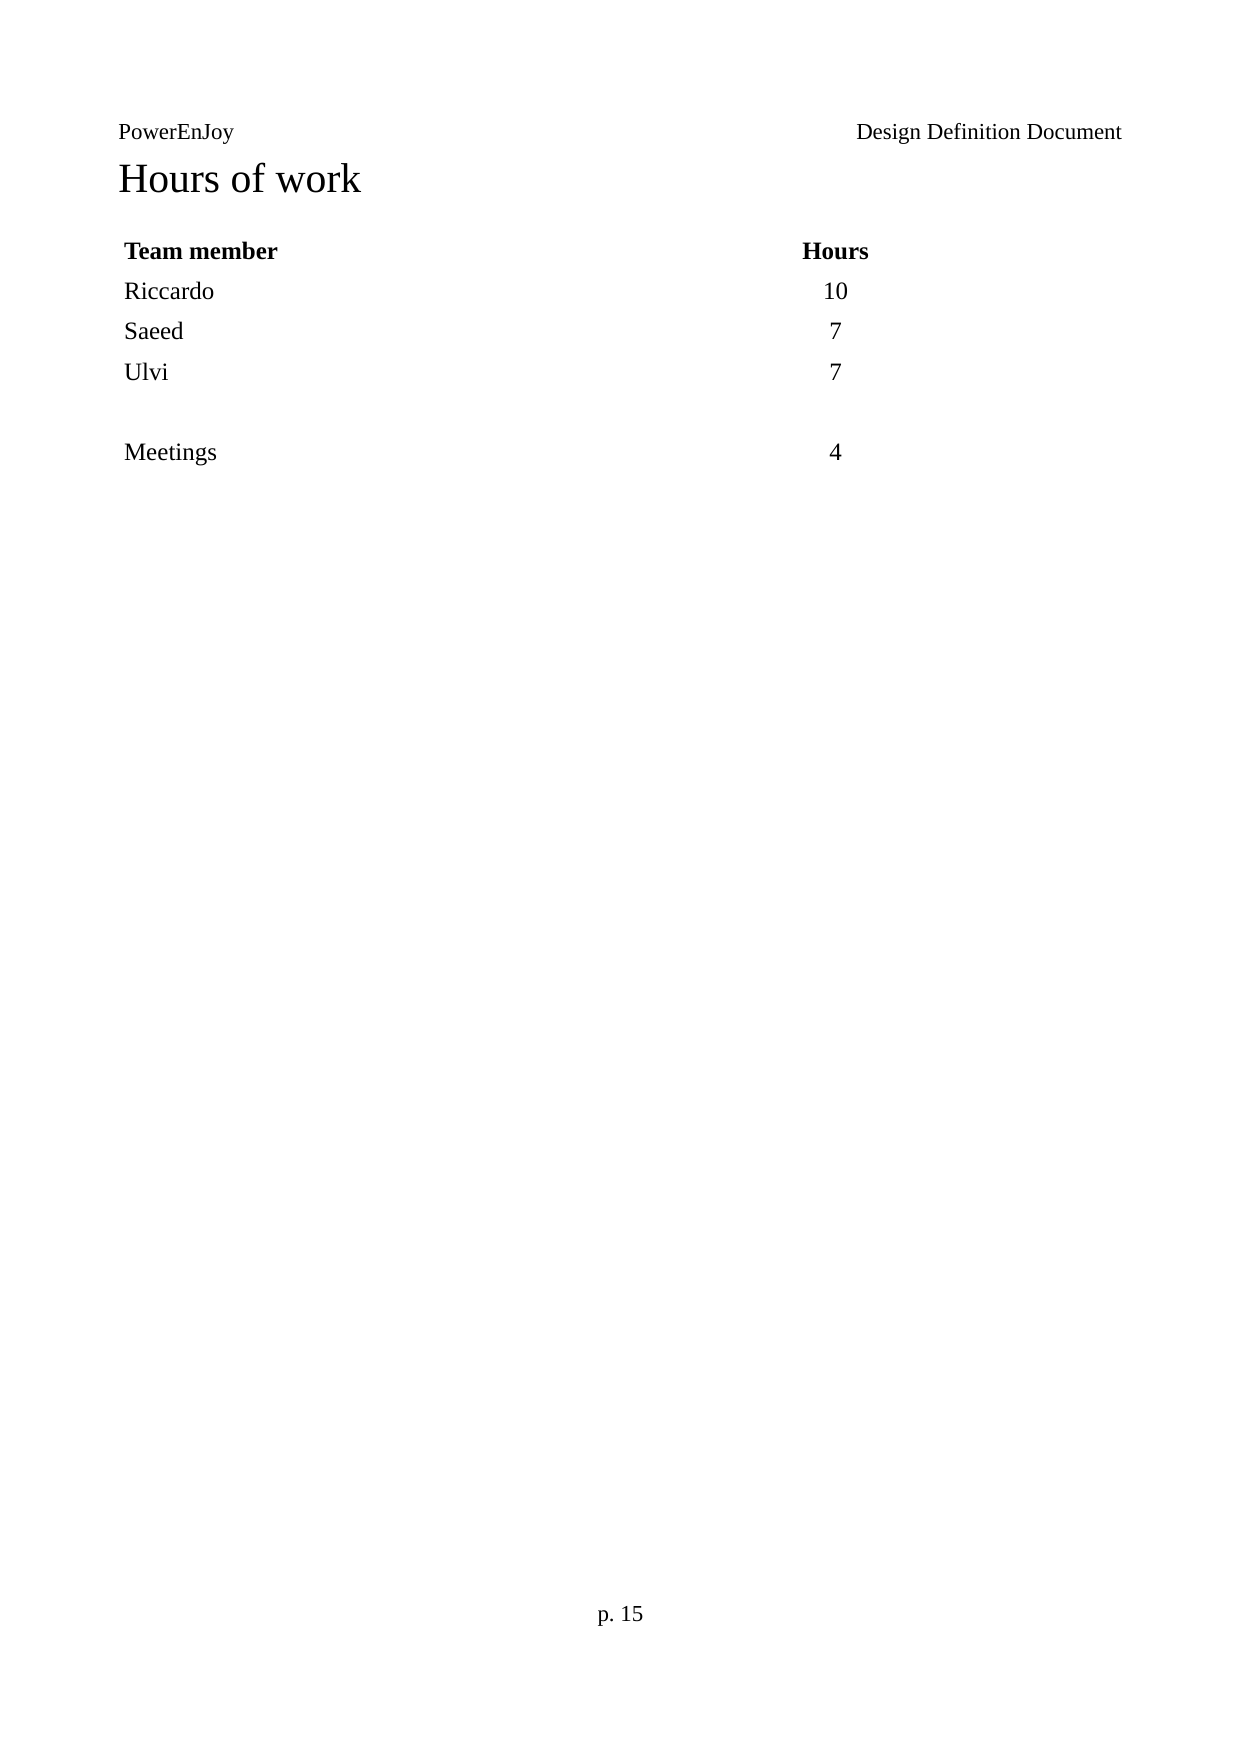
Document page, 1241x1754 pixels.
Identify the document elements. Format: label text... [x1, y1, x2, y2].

table_cell 7 [549, 351, 1122, 391]
table_cell 7 [549, 311, 1122, 351]
table_cell 10 [549, 270, 1122, 311]
table_cell Meetings [118, 431, 549, 471]
table_header Hours [549, 230, 1122, 270]
table_cell [549, 391, 1122, 431]
table_cell Saeed [118, 311, 549, 351]
table_cell [118, 391, 549, 431]
table_cell Riccardo [118, 270, 549, 311]
table_cell 4 [549, 431, 1122, 471]
table_header Team member [118, 230, 549, 270]
table_cell Ulvi [118, 351, 549, 391]
text Hours of work [118, 153, 1122, 201]
